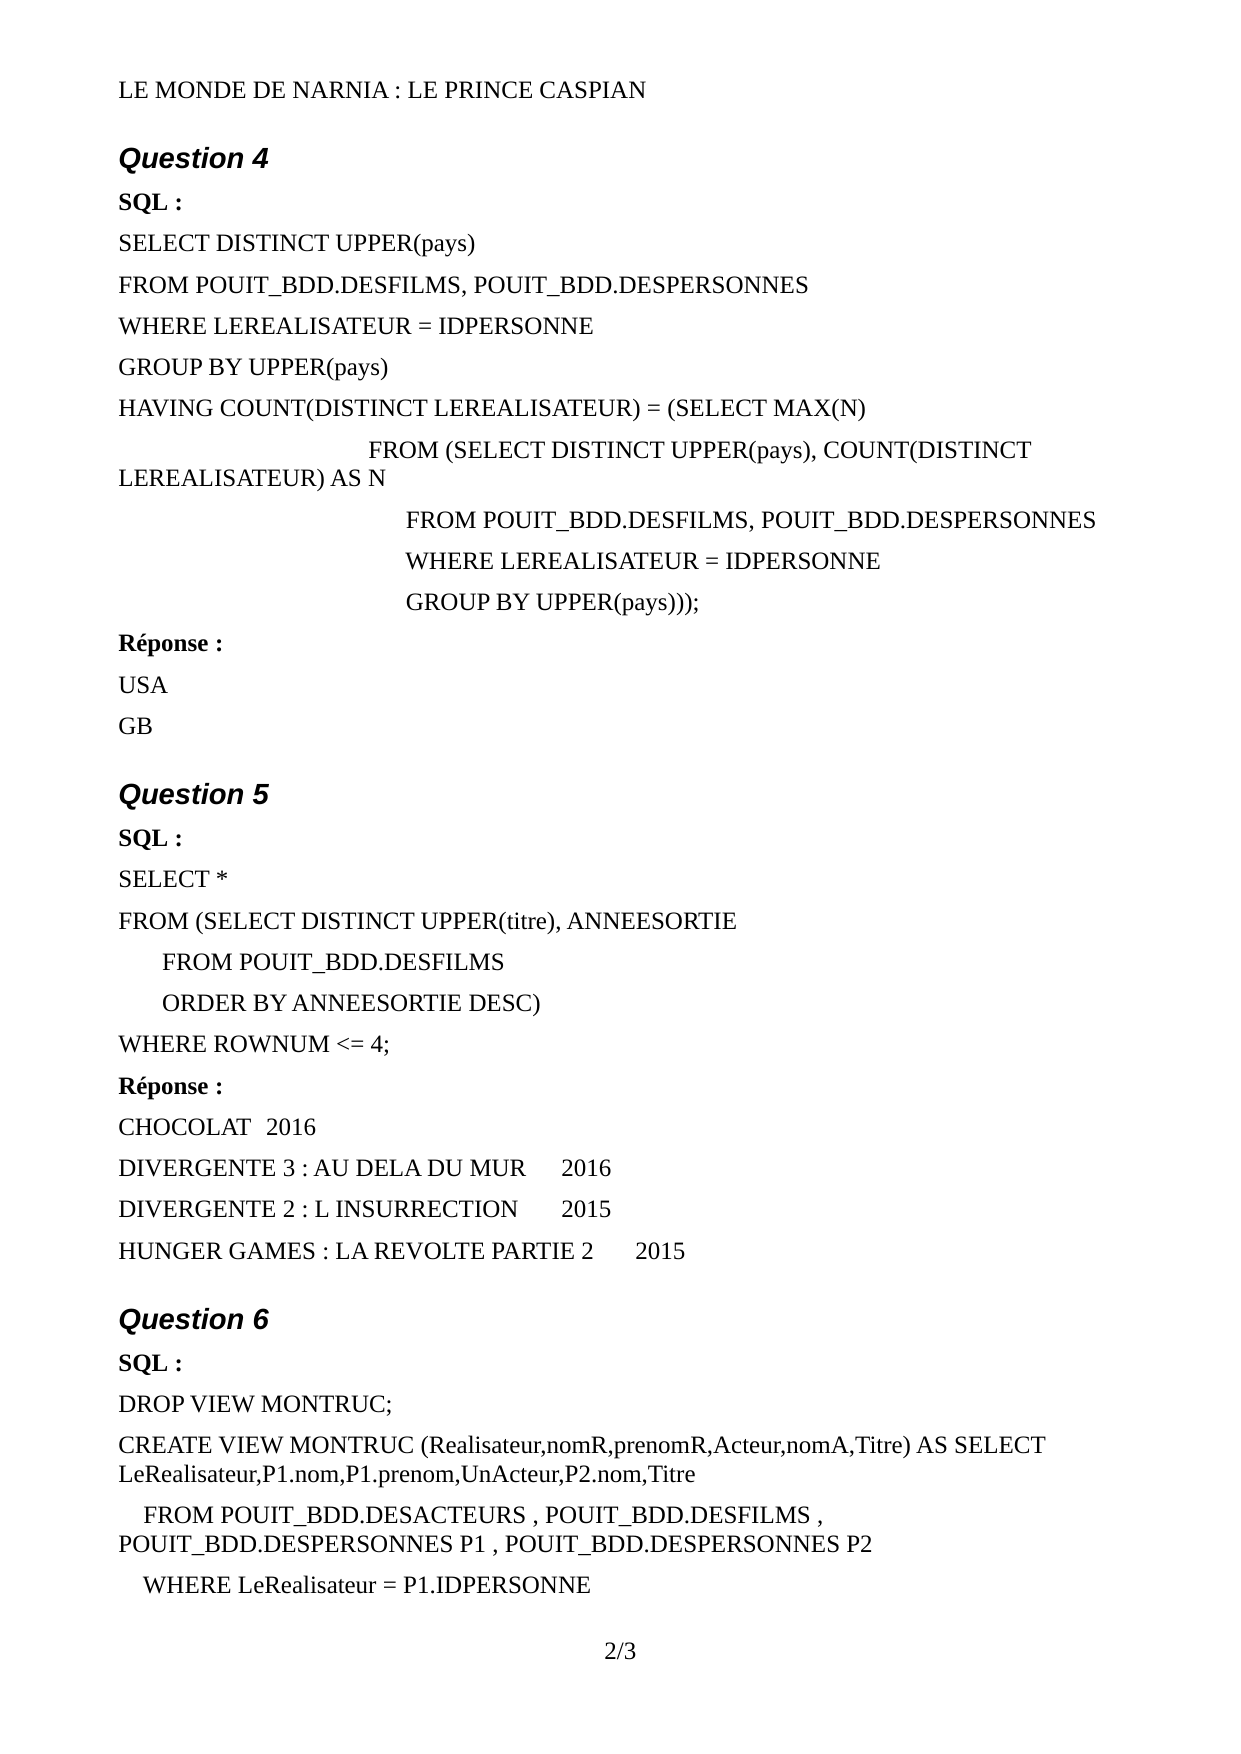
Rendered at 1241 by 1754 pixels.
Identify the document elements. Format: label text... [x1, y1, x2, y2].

text WHERE LEREALISATEUR = IDPERSONNE [118, 311, 1122, 340]
text ORDER BY ANNEESORTIE DESC) [118, 988, 1122, 1017]
text FROM POUIT_BDD.DESFILMS, POUIT_BDD.DESPERSONNES [118, 270, 1122, 298]
subtitle Question 5 [118, 777, 1122, 811]
text HUNGER GAMES : LA REVOLTE PARTIE 2 2015 [118, 1236, 1122, 1264]
text GROUP BY UPPER(pays))); [118, 587, 1122, 616]
text DIVERGENTE 2 : L INSURRECTION 2015 [118, 1194, 1122, 1223]
text Réponse : [118, 1071, 1122, 1099]
text SQL : [118, 1348, 1122, 1377]
text USA [118, 670, 1122, 698]
text Réponse : [118, 628, 1122, 657]
text WHERE ROWNUM <= 4; [118, 1029, 1122, 1058]
text SQL : [118, 823, 1122, 852]
text WHERE LeRealisateur = P1.IDPERSONNE [118, 1571, 1122, 1599]
text DIVERGENTE 3 : AU DELA DU MUR 2016 [118, 1153, 1122, 1182]
subtitle Question 4 [118, 141, 1122, 175]
text FROM POUIT_BDD.DESFILMS, POUIT_BDD.DESPERSONNES [118, 505, 1122, 533]
text SELECT * [118, 864, 1122, 893]
text SELECT DISTINCT UPPER(pays) [118, 228, 1122, 257]
text WHERE LEREALISATEUR = IDPERSONNE [118, 546, 1122, 575]
text LE MONDE DE NARNIA : LE PRINCE CASPIAN [118, 75, 1122, 104]
subtitle Question 6 [118, 1302, 1122, 1336]
text FROM (SELECT DISTINCT UPPER(pays), COUNT(DISTINCT LEREALISATEUR) AS N [118, 435, 1122, 492]
text SQL : [118, 187, 1122, 216]
text GROUP BY UPPER(pays) [118, 352, 1122, 381]
text GB [118, 711, 1122, 740]
text CREATE VIEW MONTRUC (Realisateur,nomR,prenomR,Acteur,nomA,Titre) AS SELECT LeRealisateur,P1.nom,P1.prenom,UnActeur,P2.nom,Titre [118, 1431, 1122, 1488]
text FROM POUIT_BDD.DESFILMS [118, 947, 1122, 976]
text HAVING COUNT(DISTINCT LEREALISATEUR) = (SELECT MAX(N) [118, 393, 1122, 422]
text FROM (SELECT DISTINCT UPPER(titre), ANNEESORTIE [118, 906, 1122, 934]
text FROM POUIT_BDD.DESACTEURS , POUIT_BDD.DESFILMS , POUIT_BDD.DESPERSONNES P1 , POUIT_BDD.DESPERSONNES P2 [118, 1501, 1122, 1558]
text CHOCOLAT 2016 [118, 1112, 1122, 1141]
text DROP VIEW MONTRUC; [118, 1389, 1122, 1418]
